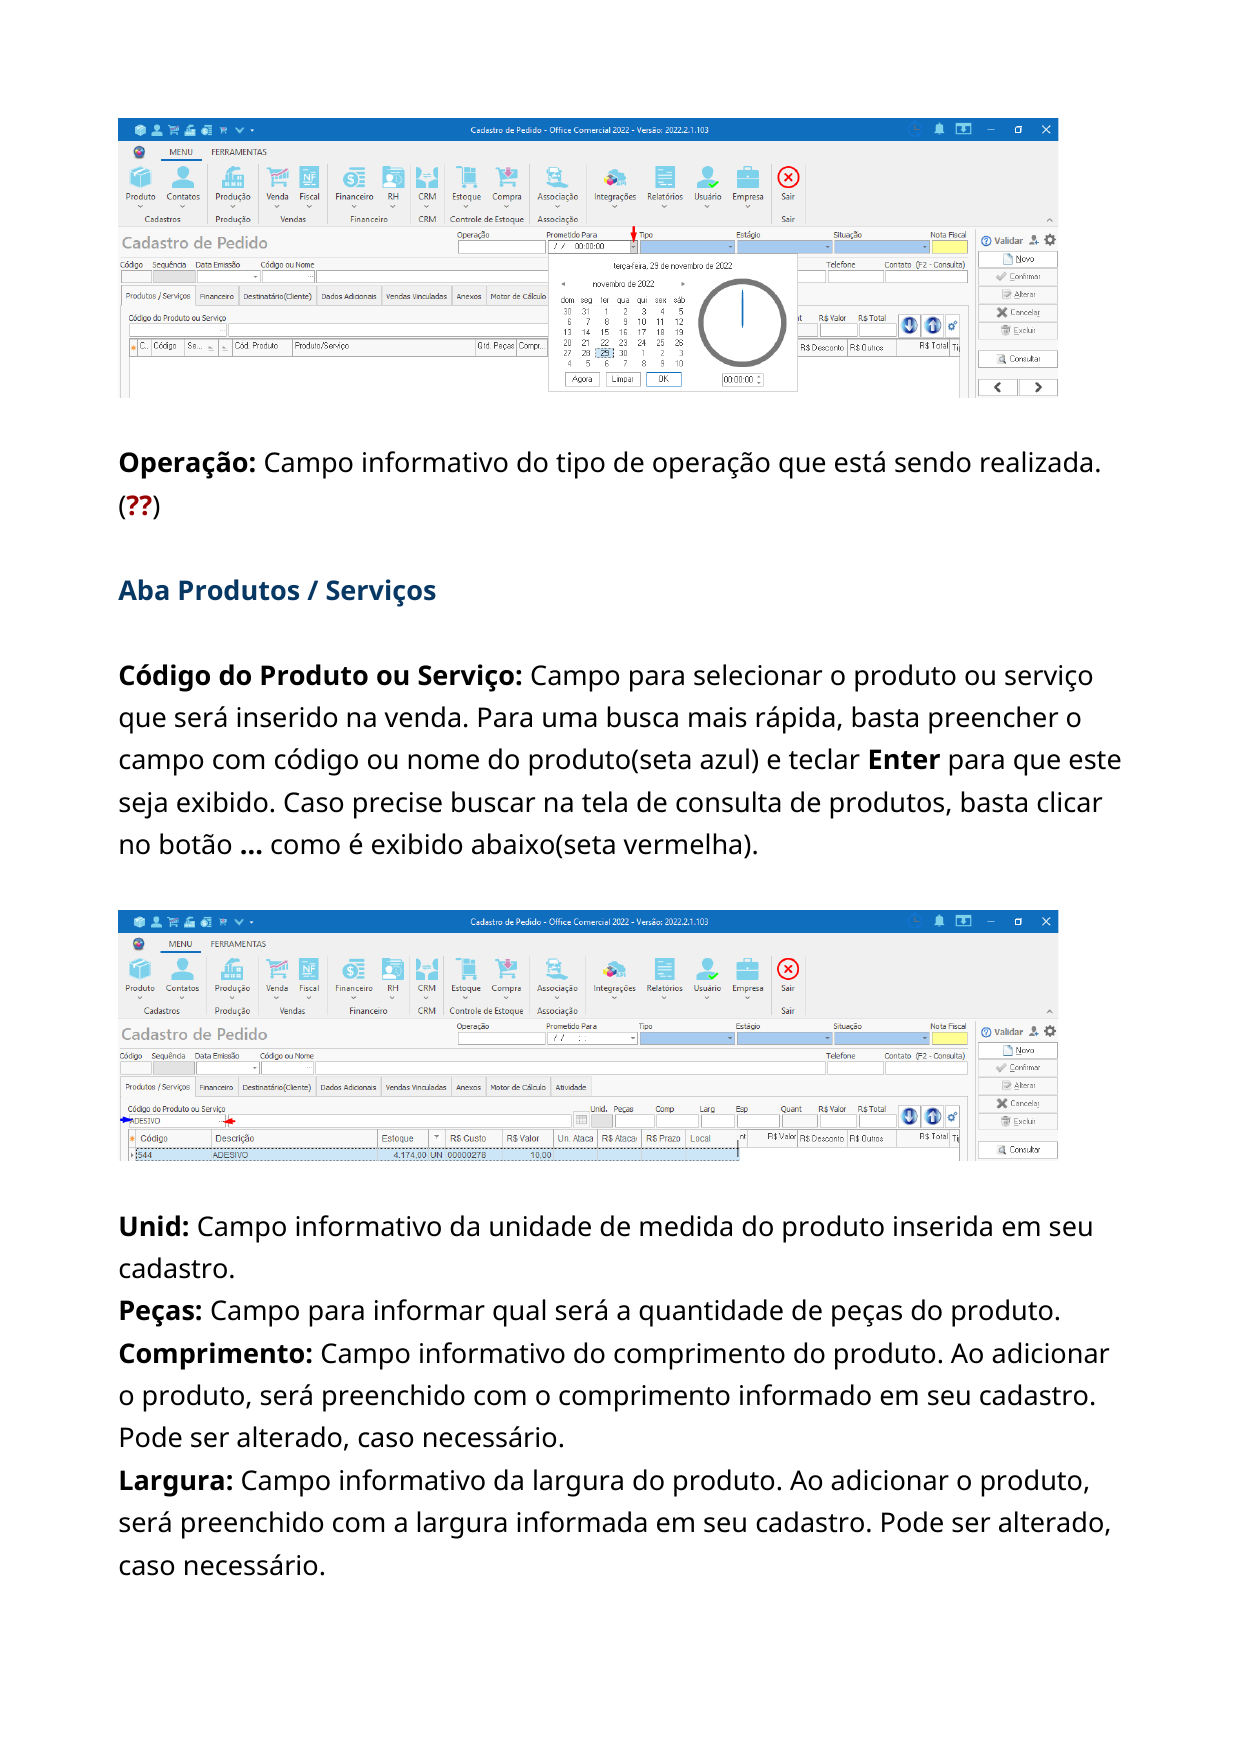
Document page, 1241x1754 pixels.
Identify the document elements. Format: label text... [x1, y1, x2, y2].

picture [118, 118, 1059, 398]
text Código do Produto ou Serviço: Campo para selecionar o produto ou serviço que será inserido na venda. Para uma busca mais rápida, basta preencher o campo com código ou nome do produto(seta azul) e teclar Enter para que este seja exibido. Caso precise buscar na tela de consulta de produtos, basta clicar no botão ... como é exibido abaixo(seta vermelha). [118, 656, 1122, 862]
text Comprimento: Campo informativo do comprimento do produto. Ao adicionar o produto, será preenchido com o comprimento informado em seu cadastro. Pode ser alterado, caso necessário. [118, 1334, 1122, 1456]
picture [118, 910, 1059, 1161]
text Operação: Campo informativo do tipo de operação que está sendo realizada. (??) [118, 444, 1122, 523]
text Peças: Campo para informar qual será a quantidade de peças do produto. [118, 1292, 1122, 1329]
text Unid: Campo informativo da unidade de medida do produto inserida em seu cadastro. [118, 1207, 1122, 1286]
text Aba Produtos / Serviços [118, 571, 1122, 608]
text Largura: Campo informativo da largura do produto. Ao adicionar o produto, será preenchido com a largura informada em seu cadastro. Pode ser alterado, caso necessário. [118, 1461, 1122, 1583]
